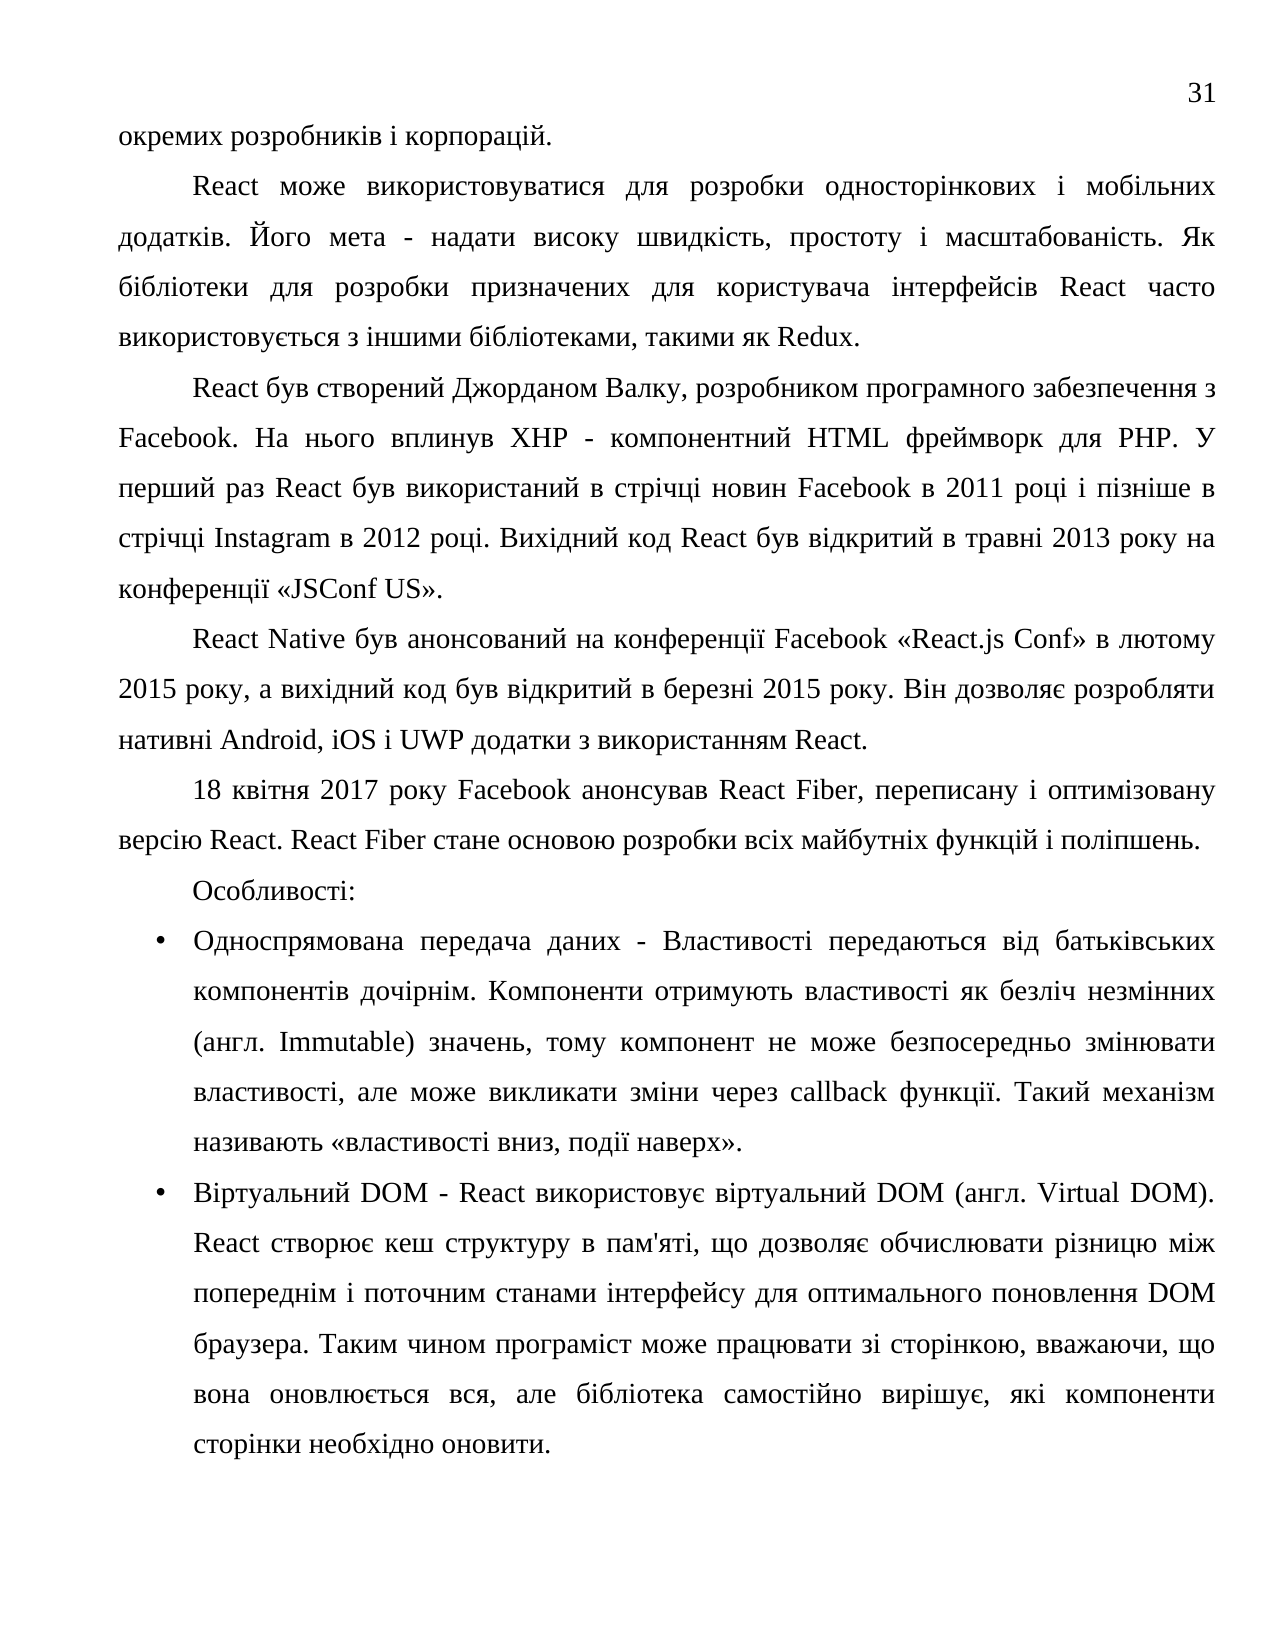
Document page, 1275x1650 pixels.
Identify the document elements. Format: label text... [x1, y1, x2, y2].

text Особливості: [118, 873, 1217, 906]
text React був створений Джорданом Валку, розробником програмного забезпечення з Facebook. На нього вплинув XHP - компонентний HTML фреймворк для PHP. У перший раз React був використаний в стрічці новин Facebook в 2011 році і пізніше в стрічці Instagram в 2012 році. Вихідний код React був відкритий в травні 2013 року на конференції «JSConf US». [118, 370, 1217, 604]
text 18 квітня 2017 року Facebook анонсував React Fiber, переписану і оптимізовану версію React. React Fiber стане основою розробки всіх майбутніх функцій і поліпшень. [118, 772, 1217, 856]
list Односпрямована передача даних - Властивості передаються від батьківських компонентів дочірнім. Компоненти отримують властивості як безліч незмінних (англ. Immutable) значень, тому компонент не може безпосередньо змінювати властивості, але може викликати зміни через callback функції. Такий механізм називають «властивості вниз, події наверх». [156, 923, 1217, 1158]
text окремих розробників і корпорацій. [118, 118, 1217, 152]
list Віртуальний DOM - React використовує віртуальний DOM (англ. Virtual DOM). React створює кеш структуру в пам'яті, що дозволяє обчислювати різницю між попереднім і поточним станами інтерфейсу для оптимального поновлення DOM браузера. Таким чином програміст може працювати зі сторінкою, вважаючи, що вона оновлюється вся, але бібліотека самостійно вирішує, які компоненти сторінки необхідно оновити. [156, 1175, 1217, 1460]
text React може використовуватися для розробки односторінкових і мобільних додатків. Його мета - надати високу швидкість, простоту і масштабованість. Як бібліотеки для розробки призначених для користувача інтерфейсів React часто використовується з іншими бібліотеками, такими як Redux. [118, 168, 1217, 353]
text React Native був анонсований на конференції Facebook «React.js Conf» в лютому 2015 року, а вихідний код був відкритий в березні 2015 року. Він дозволяє розробляти нативні Android, iOS і UWP додатки з використанням React. [118, 621, 1217, 755]
